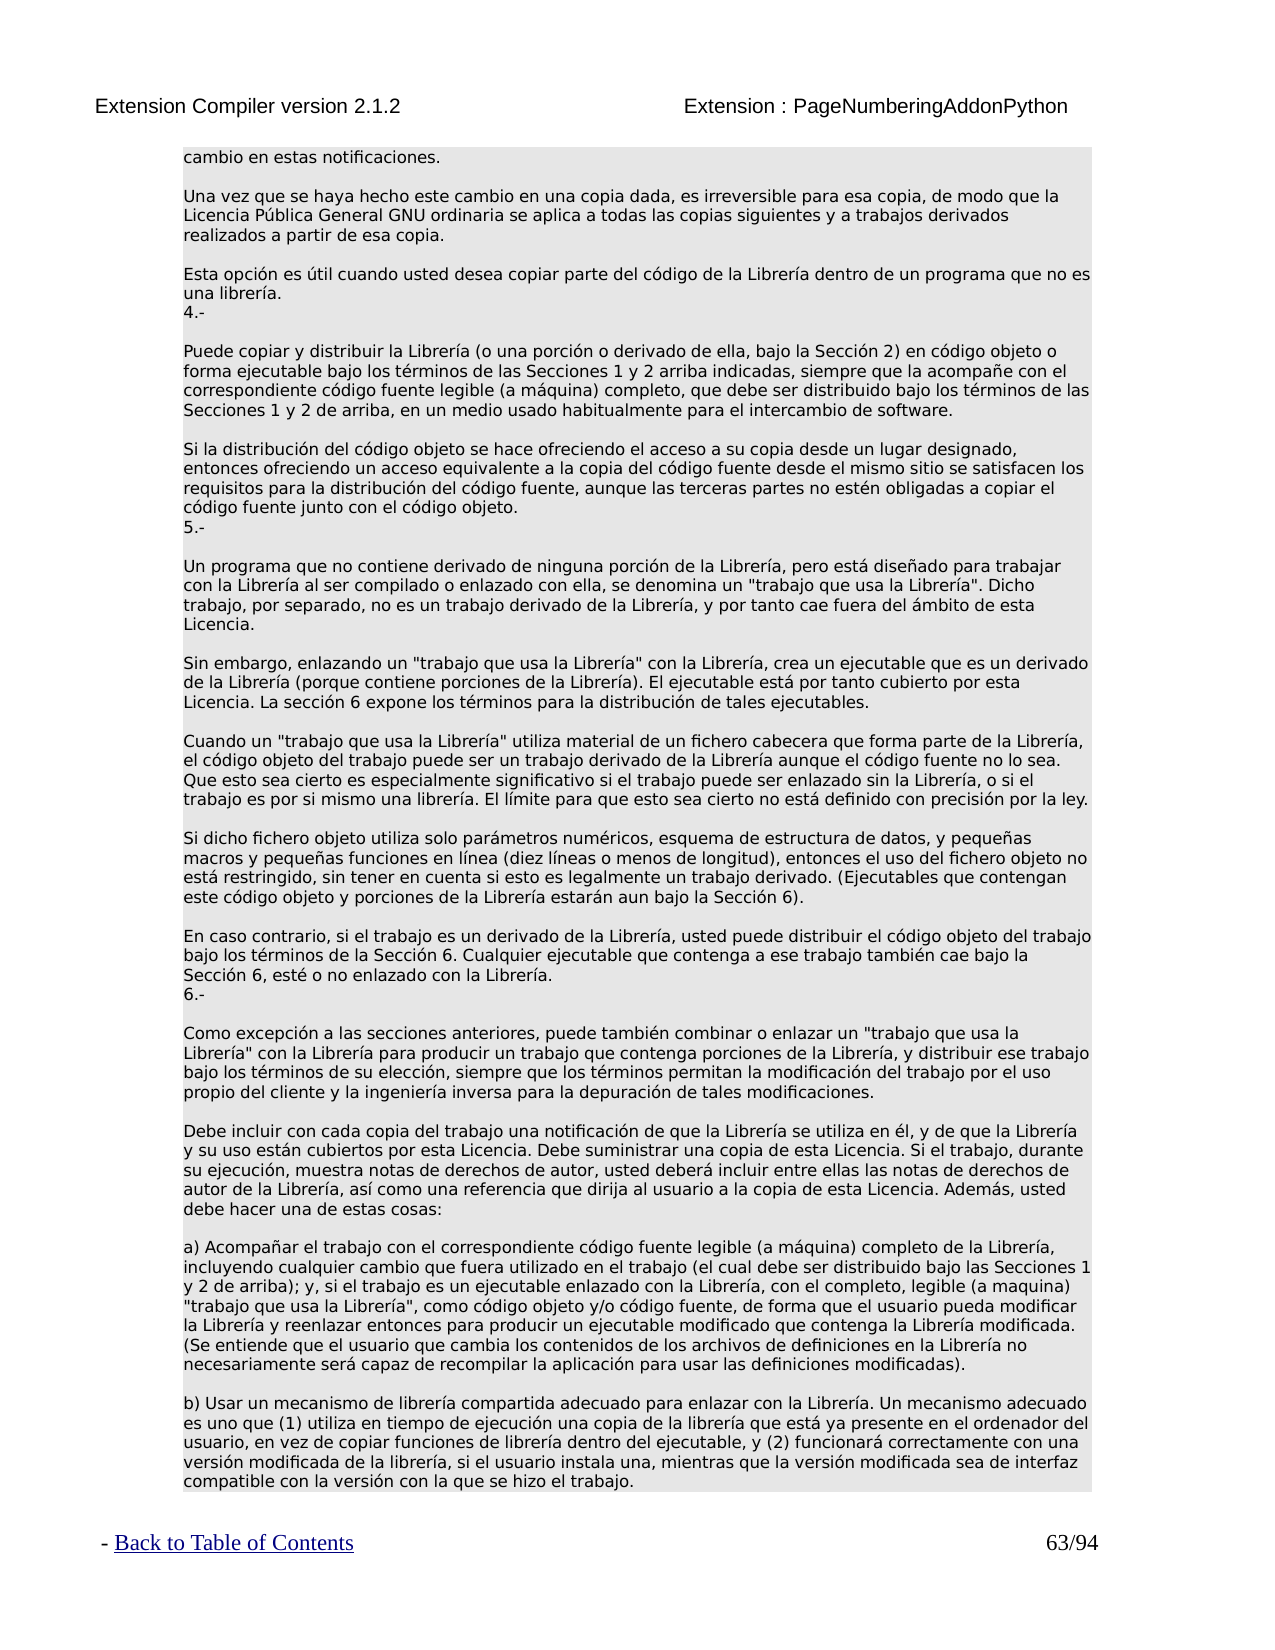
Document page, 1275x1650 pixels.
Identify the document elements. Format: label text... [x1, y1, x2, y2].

text Como excepción a las secciones anteriores, puede también combinar o enlazar un "trabajo que usa la Librería" con la Librería para producir un trabajo que contenga porciones de la Librería, y distribuir ese trabajo bajo los términos de su elección, siempre que los términos permitan la modificación del trabajo por el uso propio del cliente y la ingeniería inversa para la depuración de tales modificaciones. [183, 1024, 1092, 1102]
text a) Acompañar el trabajo con el correspondiente código fuente legible (a máquina) completo de la Librería, incluyendo cualquier cambio que fuera utilizado en el trabajo (el cual debe ser distribuido bajo las Secciones 1 y 2 de arriba); y, si el trabajo es un ejecutable enlazado con la Librería, con el completo, legible (a maquina) "trabajo que usa la Librería", como código objeto y/o código fuente, de forma que el usuario pueda modificar la Librería y reenlazar entonces para producir un ejecutable modificado que contenga la Librería modificada. (Se entiende que el usuario que cambia los contenidos de los archivos de definiciones en la Librería no necesariamente será capaz de recompilar la aplicación para usar las definiciones modificadas). [183, 1238, 1092, 1375]
text Puede copiar y distribuir la Librería (o una porción o derivado de ella, bajo la Sección 2) en código objeto o forma ejecutable bajo los términos de las Secciones 1 y 2 arriba indicadas, siempre que la acompañe con el correspondiente código fuente legible (a máquina) completo, que debe ser distribuido bajo los términos de las Secciones 1 y 2 de arriba, en un medio usado habitualmente para el intercambio de software. [183, 342, 1092, 420]
text b) Usar un mecanismo de librería compartida adecuado para enlazar con la Librería. Un mecanismo adecuado es uno que (1) utiliza en tiempo de ejecución una copia de la librería que está ya presente en el ordenador del usuario, en vez de copiar funciones de librería dentro del ejecutable, y (2) funcionará correctamente con una versión modificada de la librería, si el usuario instala una, mientras que la versión modificada sea de interfaz compatible con la versión con la que se hizo el trabajo. [183, 1394, 1092, 1492]
text Un programa que no contiene derivado de ninguna porción de la Librería, pero está diseñado para trabajar con la Librería al ser compilado o enlazado con ella, se denomina un "trabajo que usa la Librería". Dicho trabajo, por separado, no es un trabajo derivado de la Librería, y por tanto cae fuera del ámbito de esta Licencia. [183, 557, 1092, 634]
text 5.- [183, 518, 1092, 537]
text Debe incluir con cada copia del trabajo una notificación de que la Librería se utiliza en él, y de que la Librería y su uso están cubiertos por esta Licencia. Debe suministrar una copia de esta Licencia. Si el trabajo, durante su ejecución, muestra notas de derechos de autor, usted deberá incluir entre ellas las notas de derechos de autor de la Librería, así como una referencia que dirija al usuario a la copia de esta Licencia. Además, usted debe hacer una de estas cosas: [183, 1121, 1092, 1219]
text Si la distribución del código objeto se hace ofreciendo el acceso a su copia desde un lugar designado, entonces ofreciendo un acceso equivalente a la copia del código fuente desde el mismo sitio se satisfacen los requisitos para la distribución del código fuente, aunque las terceras partes no estén obligadas a copiar el código fuente junto con el código objeto. [183, 440, 1092, 518]
text Sin embargo, enlazando un "trabajo que usa la Librería" con la Librería, crea un ejecutable que es un derivado de la Librería (porque contiene porciones de la Librería). El ejecutable está por tanto cubierto por esta Licencia. La sección 6 expone los términos para la distribución de tales ejecutables. [183, 654, 1092, 712]
text Una vez que se haya hecho este cambio en una copia dada, es irreversible para esa copia, de modo que la Licencia Pública General GNU ordinaria se aplica a todas las copias siguientes y a trabajos derivados realizados a partir de esa copia. [183, 186, 1092, 245]
text Esta opción es útil cuando usted desea copiar parte del código de la Librería dentro de un programa que no es una librería. [183, 264, 1092, 303]
text Si dicho fichero objeto utiliza solo parámetros numéricos, esquema de estructura de datos, y pequeñas macros y pequeñas funciones en línea (diez líneas o menos de longitud), entonces el uso del fichero objeto no está restringido, sin tener en cuenta si esto es legalmente un trabajo derivado. (Ejecutables que contengan este código objeto y porciones de la Librería estarán aun bajo la Sección 6). [183, 829, 1092, 907]
text 4.- [183, 303, 1092, 323]
text cambio en estas notificaciones. [183, 147, 1092, 167]
text 6.- [183, 985, 1092, 1004]
text En caso contrario, si el trabajo es un derivado de la Librería, usted puede distribuir el código objeto del trabajo bajo los términos de la Sección 6. Cualquier ejecutable que contenga a ese trabajo también cae bajo la Sección 6, esté o no enlazado con la Librería. [183, 927, 1092, 985]
text Cuando un "trabajo que usa la Librería" utiliza material de un fichero cabecera que forma parte de la Librería, el código objeto del trabajo puede ser un trabajo derivado de la Librería aunque el código fuente no lo sea. Que esto sea cierto es especialmente significativo si el trabajo puede ser enlazado sin la Librería, o si el trabajo es por si mismo una librería. El límite para que esto sea cierto no está definido con precisión por la ley. [183, 732, 1092, 810]
